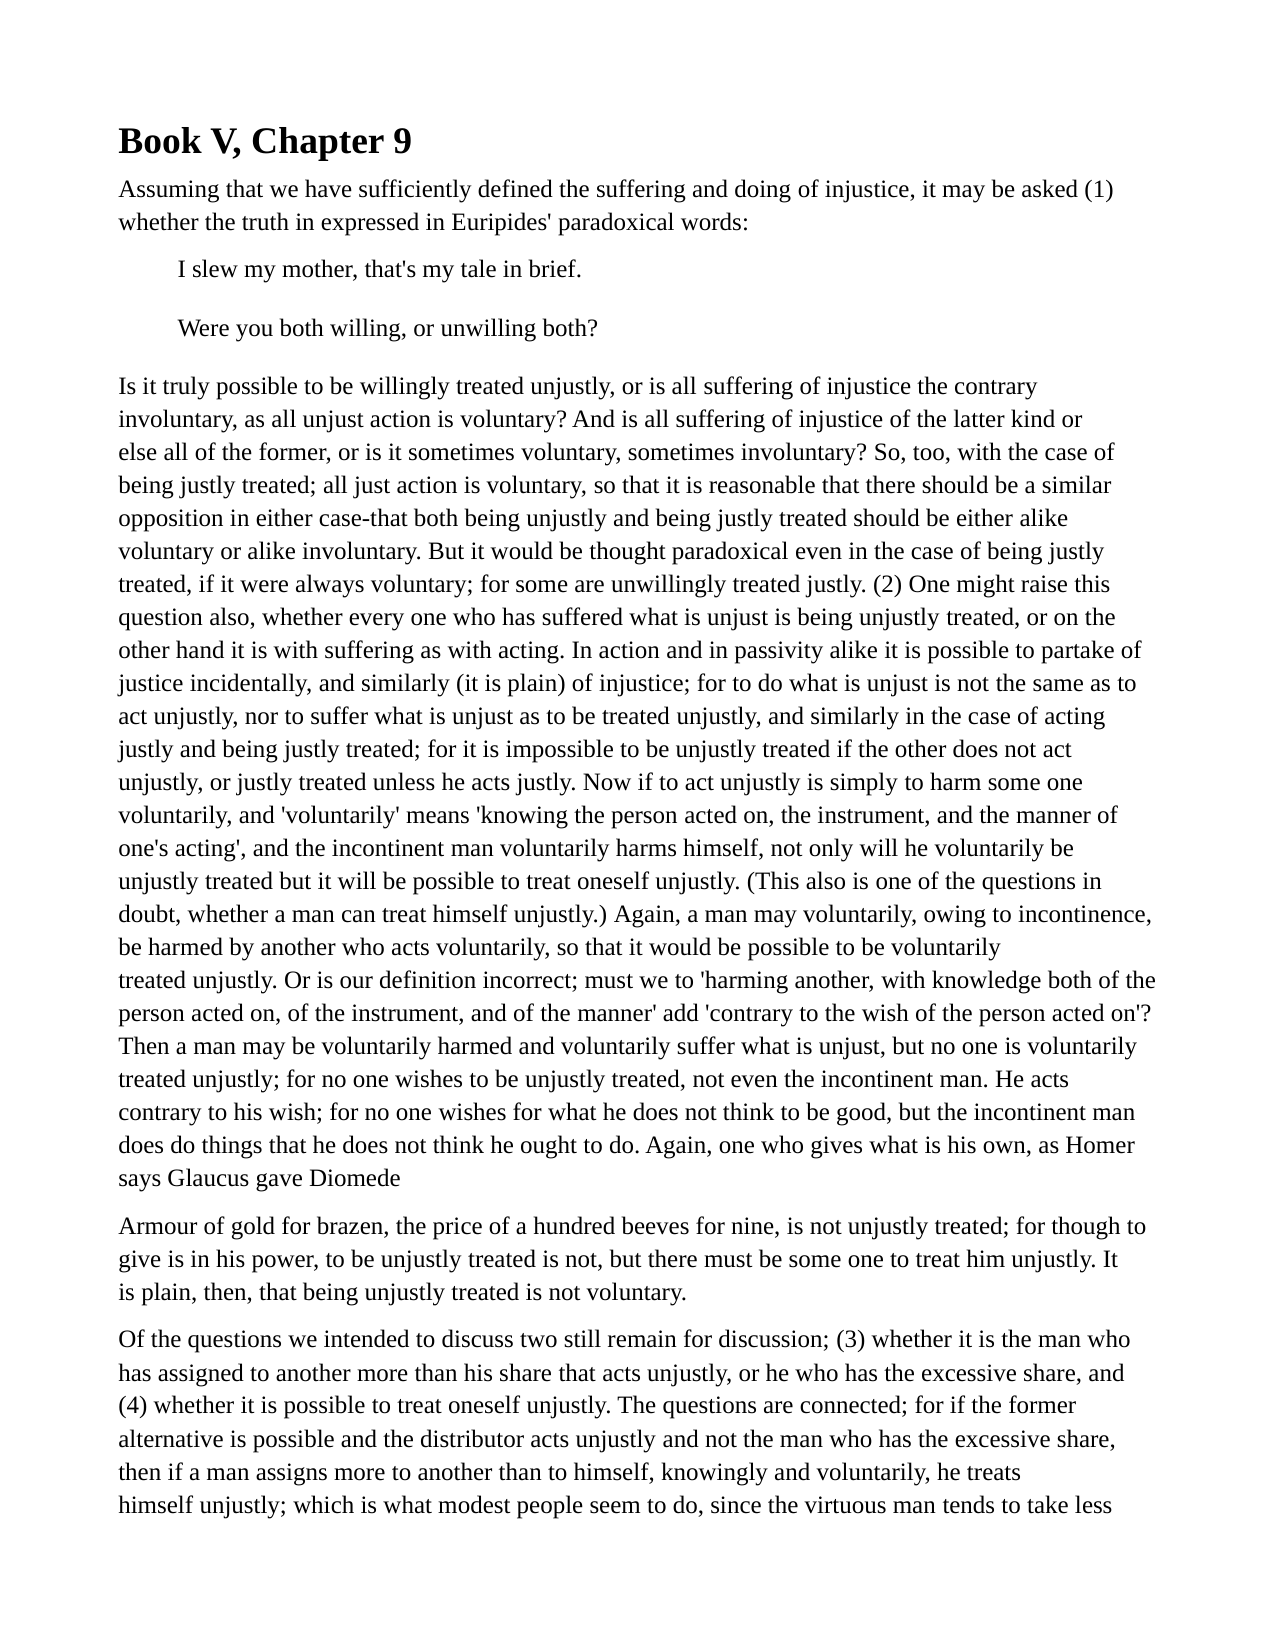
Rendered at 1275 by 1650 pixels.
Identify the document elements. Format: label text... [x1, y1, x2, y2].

text Is it truly possible to be willingly treated unjustly, or is all suffering of injustice the contrary involuntary, as all unjust action is voluntary? And is all suffering of injustice of the latter kind or else all of the former, or is it sometimes voluntary, sometimes involuntary? So, too, with the case of being justly treated; all just action is voluntary, so that it is reasonable that there should be a similar opposition in either case-that both being unjustly and being justly treated should be either alike voluntary or alike involuntary. But it would be thought paradoxical even in the case of being justly treated, if it were always voluntary; for some are unwillingly treated justly. (2) One might raise this question also, whether every one who has suffered what is unjust is being unjustly treated, or on the other hand it is with suffering as with acting. In action and in passivity alike it is possible to partake of justice incidentally, and similarly (it is plain) of injustice; for to do what is unjust is not the same as to act unjustly, nor to suffer what is unjust as to be treated unjustly, and similarly in the case of acting justly and being justly treated; for it is impossible to be unjustly treated if the other does not act unjustly, or justly treated unless he acts justly. Now if to act unjustly is simply to harm some one voluntarily, and 'voluntarily' means 'knowing the person acted on, the instrument, and the manner of one's acting', and the incontinent man voluntarily harms himself, not only will he voluntarily be unjustly treated but it will be possible to treat oneself unjustly. (This also is one of the questions in doubt, whether a man can treat himself unjustly.) Again, a man may voluntarily, owing to incontinence, be harmed by another who acts voluntarily, so that it would be possible to be voluntarily treated unjustly. Or is our definition incorrect; must we to 'harming another, with knowledge both of the person acted on, of the instrument, and of the manner' add 'contrary to the wish of the person acted on'? Then a man may be voluntarily harmed and voluntarily suffer what is unjust, but no one is voluntarily treated unjustly; for no one wishes to be unjustly treated, not even the incontinent man. He acts contrary to his wish; for no one wishes for what he does not think to be good, but the incontinent man does do things that he does not think he ought to do. Again, one who gives what is his own, as Homer says Glaucus gave Diomede [118, 371, 1157, 1192]
subtitle Book V, Chapter 9 [118, 118, 1157, 161]
text Assuming that we have sufficiently defined the suffering and doing of injustice, it may be asked (1) whether the truth in expressed in Euripides' paradoxical words: [118, 174, 1157, 236]
text Of the questions we intended to discuss two still remain for discussion; (3) whether it is the man who has assigned to another more than his share that acts unjustly, or he who has the excessive share, and (4) whether it is possible to treat oneself unjustly. The questions are connected; for if the former alternative is possible and the distributor acts unjustly and not the man who has the excessive share, then if a man assigns more to another than to himself, knowingly and voluntarily, he treats himself unjustly; which is what modest people seem to do, since the virtuous man tends to take less [118, 1324, 1157, 1518]
text Were you both willing, or unwilling both? [177, 313, 1098, 341]
text I slew my mother, that's my tale in brief. [177, 254, 1098, 283]
text Armour of gold for brazen, the price of a hundred beeves for nine, is not unjustly treated; for though to give is in his power, to be unjustly treated is not, but there must be some one to treat him unjustly. It is plain, then, that being unjustly treated is not voluntary. [118, 1211, 1157, 1306]
